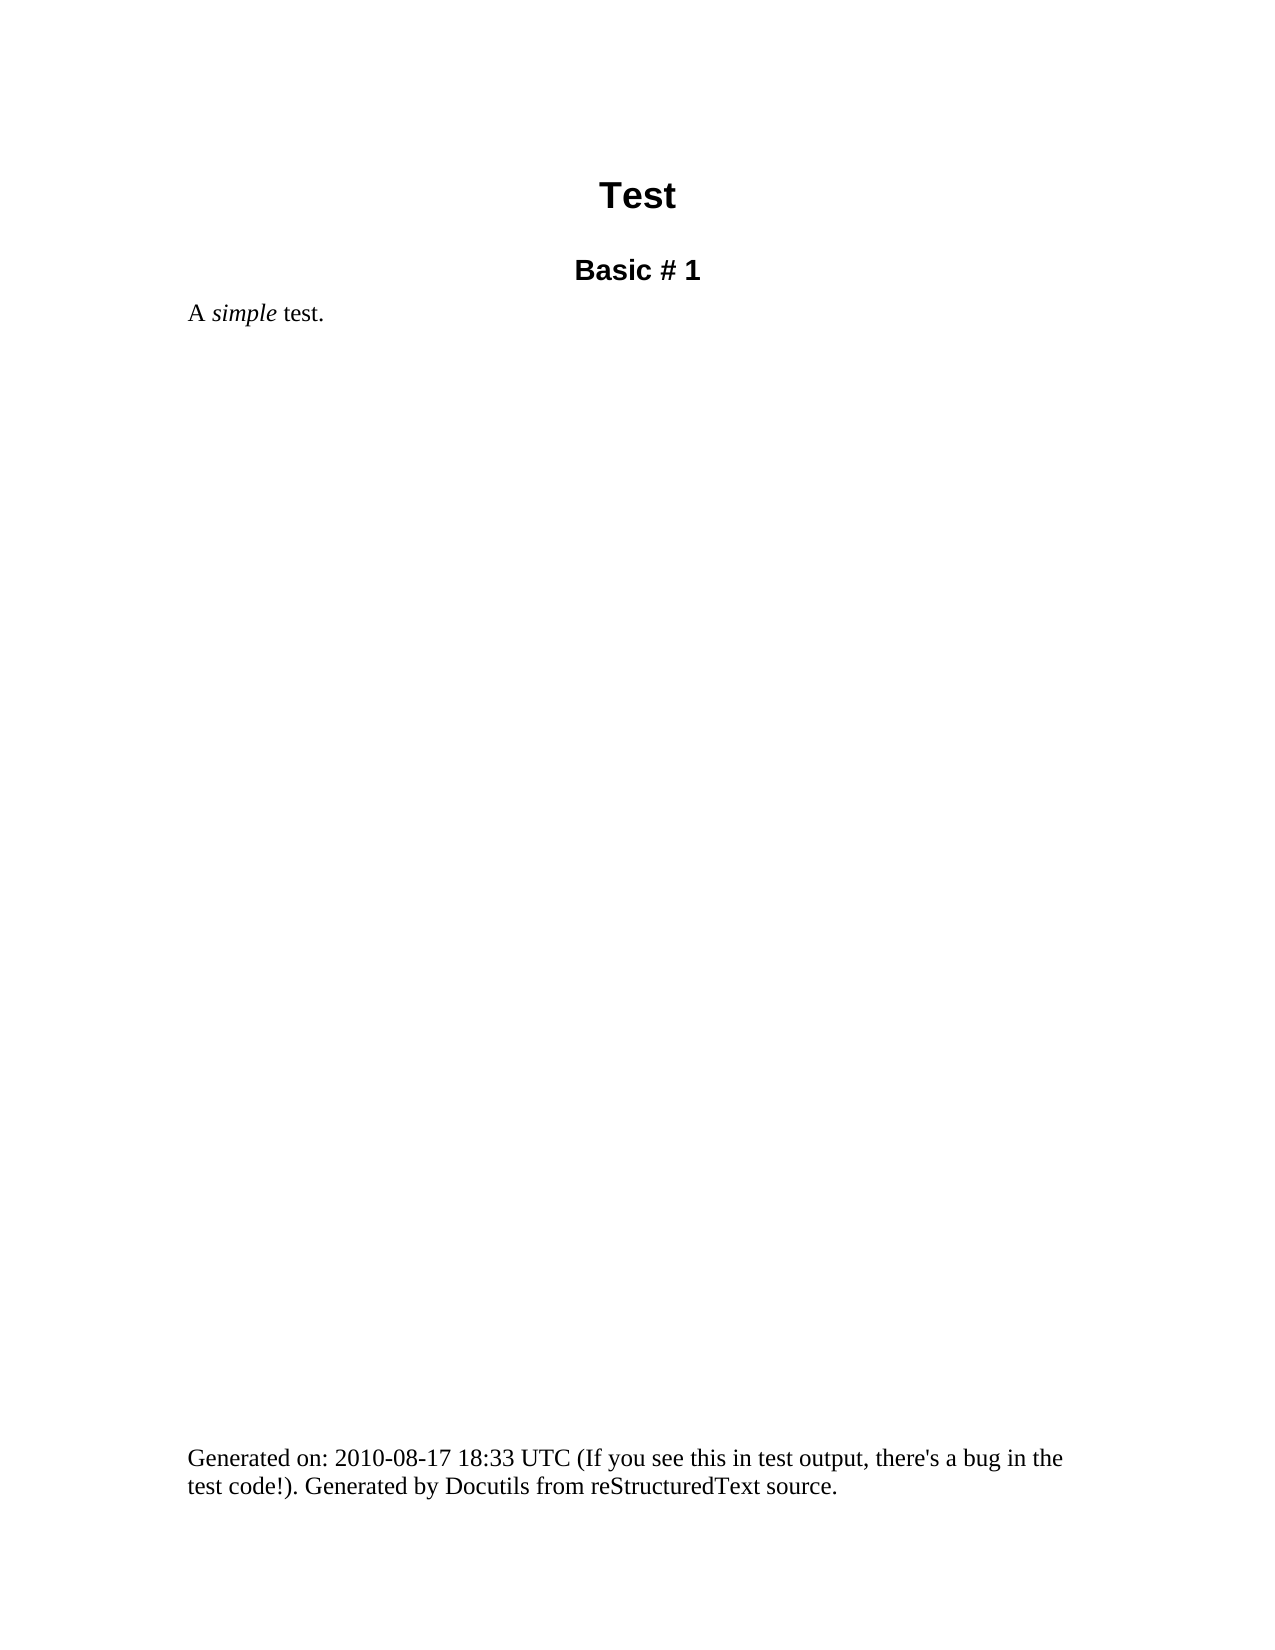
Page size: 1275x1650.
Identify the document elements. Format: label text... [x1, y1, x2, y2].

text A simple test. [187, 299, 1087, 327]
subtitle Basic # 1 [187, 254, 1087, 287]
title Test [187, 175, 1087, 217]
